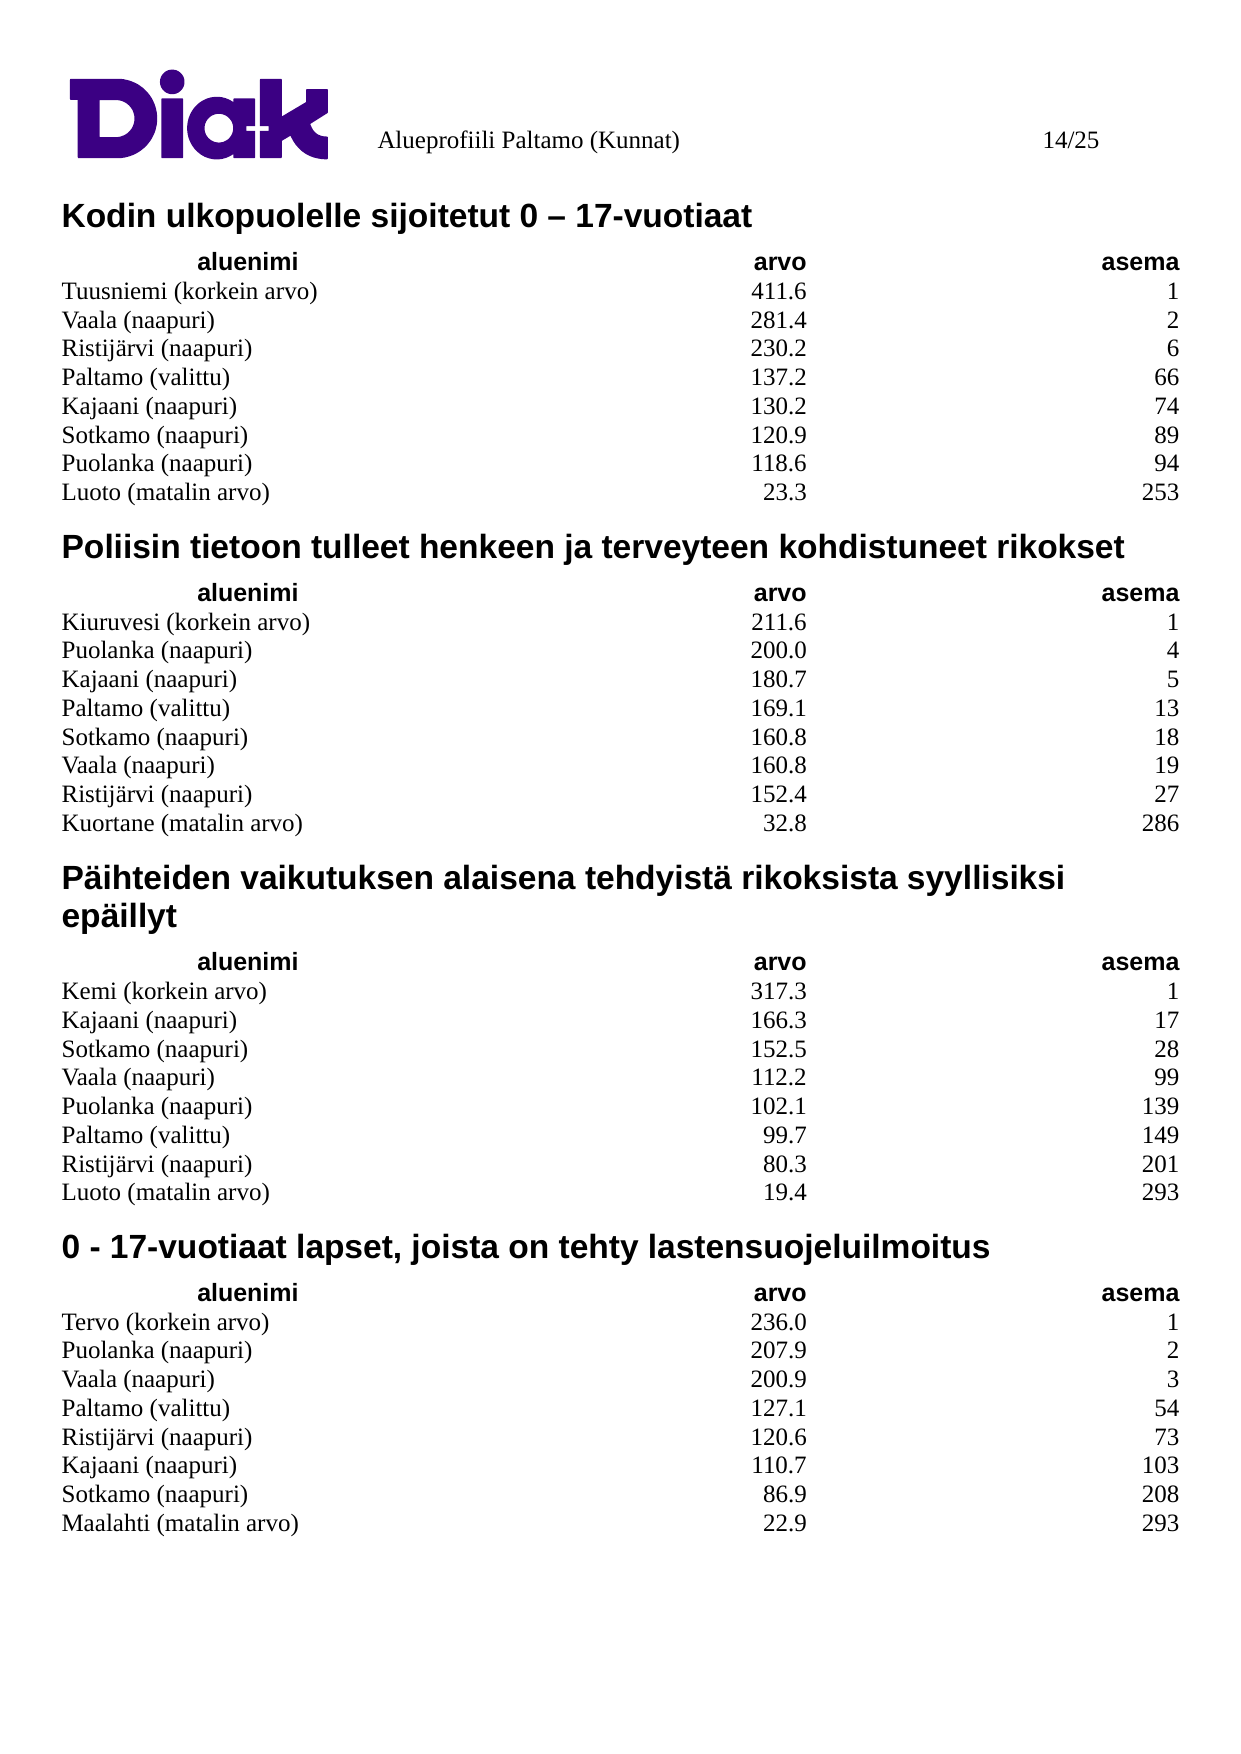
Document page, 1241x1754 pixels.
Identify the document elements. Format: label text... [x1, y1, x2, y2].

table_cell 152.5 [434, 1034, 806, 1062]
table_cell 27 [806, 779, 1179, 808]
table_cell 19.4 [434, 1178, 806, 1206]
table_cell 120.9 [434, 420, 806, 448]
table_cell 66 [806, 362, 1179, 391]
table_cell Ristijärvi (naapuri) [61, 1422, 434, 1451]
table_header arvo [434, 948, 806, 976]
table_cell 201 [806, 1149, 1179, 1177]
table_cell Puolanka (naapuri) [61, 449, 434, 477]
table_cell 80.3 [434, 1149, 806, 1177]
table_cell Tervo (korkein arvo) [61, 1307, 434, 1336]
table_cell 149 [806, 1120, 1179, 1149]
table_header aluenimi [61, 948, 434, 976]
table_cell 73 [806, 1422, 1179, 1451]
table_cell Sotkamo (naapuri) [61, 722, 434, 751]
table_cell Vaala (naapuri) [61, 1063, 434, 1091]
table_cell 94 [806, 449, 1179, 477]
table_header arvo [434, 578, 806, 607]
table_header aluenimi [61, 578, 434, 607]
table_cell 160.8 [434, 751, 806, 779]
table_cell Sotkamo (naapuri) [61, 1034, 434, 1062]
table_cell 293 [806, 1178, 1179, 1206]
table_cell 180.7 [434, 664, 806, 693]
table_cell 281.4 [434, 305, 806, 333]
table_cell Sotkamo (naapuri) [61, 1479, 434, 1508]
table_cell 102.1 [434, 1091, 806, 1120]
table_cell 207.9 [434, 1336, 806, 1364]
table_cell Paltamo (valittu) [61, 693, 434, 722]
table_cell 253 [806, 477, 1179, 506]
table_cell Paltamo (valittu) [61, 1120, 434, 1149]
table_cell 3 [806, 1364, 1179, 1393]
table_cell 166.3 [434, 1005, 806, 1034]
table_cell 137.2 [434, 362, 806, 391]
table_cell Paltamo (valittu) [61, 362, 434, 391]
table_cell Maalahti (matalin arvo) [61, 1508, 434, 1537]
table_cell 1 [806, 276, 1179, 305]
table_cell Vaala (naapuri) [61, 751, 434, 779]
table_cell 19 [806, 751, 1179, 779]
table_cell 5 [806, 664, 1179, 693]
table_cell 74 [806, 391, 1179, 420]
table_cell 230.2 [434, 334, 806, 362]
table_cell 152.4 [434, 779, 806, 808]
subtitle Poliisin tietoon tulleet henkeen ja terveyteen kohdistuneet rikokset [61, 527, 1179, 566]
table_cell 99 [806, 1063, 1179, 1091]
table_cell 130.2 [434, 391, 806, 420]
table_cell 236.0 [434, 1307, 806, 1336]
table_cell 17 [806, 1005, 1179, 1034]
table_cell Vaala (naapuri) [61, 1364, 434, 1393]
table_cell 54 [806, 1393, 1179, 1422]
table_cell Kajaani (naapuri) [61, 1005, 434, 1034]
table_cell Paltamo (valittu) [61, 1393, 434, 1422]
table_cell 32.8 [434, 808, 806, 837]
subtitle Päihteiden vaikutuksen alaisena tehdyistä rikoksista syyllisiksi epäillyt [61, 858, 1179, 935]
table_cell 4 [806, 636, 1179, 664]
table_header asema [806, 948, 1179, 976]
table_cell Kajaani (naapuri) [61, 664, 434, 693]
table_cell 317.3 [434, 976, 806, 1005]
table_cell 23.3 [434, 477, 806, 506]
table_cell 139 [806, 1091, 1179, 1120]
table_cell Kiuruvesi (korkein arvo) [61, 607, 434, 636]
table_cell Puolanka (naapuri) [61, 1336, 434, 1364]
table_cell 200.9 [434, 1364, 806, 1393]
table_cell 208 [806, 1479, 1179, 1508]
table_header arvo [434, 247, 806, 276]
table_cell Vaala (naapuri) [61, 305, 434, 333]
table_cell 1 [806, 976, 1179, 1005]
table_cell Kajaani (naapuri) [61, 391, 434, 420]
table_cell 1 [806, 607, 1179, 636]
table_header arvo [434, 1278, 806, 1307]
table_cell 286 [806, 808, 1179, 837]
table_cell 200.0 [434, 636, 806, 664]
table_cell 13 [806, 693, 1179, 722]
table_header aluenimi [61, 1278, 434, 1307]
table_cell 211.6 [434, 607, 806, 636]
table_cell 99.7 [434, 1120, 806, 1149]
table_cell 127.1 [434, 1393, 806, 1422]
table_cell 6 [806, 334, 1179, 362]
table_cell 112.2 [434, 1063, 806, 1091]
table_cell Ristijärvi (naapuri) [61, 334, 434, 362]
table_cell Kemi (korkein arvo) [61, 976, 434, 1005]
table_cell 118.6 [434, 449, 806, 477]
table_cell Ristijärvi (naapuri) [61, 779, 434, 808]
table_cell Luoto (matalin arvo) [61, 1178, 434, 1206]
table_cell Tuusniemi (korkein arvo) [61, 276, 434, 305]
table_cell 293 [806, 1508, 1179, 1537]
table_cell 120.6 [434, 1422, 806, 1451]
table_cell 89 [806, 420, 1179, 448]
table_header asema [806, 247, 1179, 276]
table_cell Kuortane (matalin arvo) [61, 808, 434, 837]
table_cell Luoto (matalin arvo) [61, 477, 434, 506]
table_cell Ristijärvi (naapuri) [61, 1149, 434, 1177]
table_cell 22.9 [434, 1508, 806, 1537]
table_header asema [806, 1278, 1179, 1307]
table_cell 1 [806, 1307, 1179, 1336]
table_cell 2 [806, 1336, 1179, 1364]
table_cell 169.1 [434, 693, 806, 722]
table_cell Puolanka (naapuri) [61, 636, 434, 664]
table_cell 103 [806, 1451, 1179, 1479]
table_cell 411.6 [434, 276, 806, 305]
table_cell 86.9 [434, 1479, 806, 1508]
table_cell 18 [806, 722, 1179, 751]
table_header asema [806, 578, 1179, 607]
table_cell Kajaani (naapuri) [61, 1451, 434, 1479]
table_cell 2 [806, 305, 1179, 333]
subtitle Kodin ulkopuolelle sijoitetut 0 – 17-vuotiaat [61, 196, 1179, 235]
subtitle 0 - 17-vuotiaat lapset, joista on tehty lastensuojeluilmoitus [61, 1227, 1179, 1266]
table_cell Sotkamo (naapuri) [61, 420, 434, 448]
table_cell 160.8 [434, 722, 806, 751]
table_cell Puolanka (naapuri) [61, 1091, 434, 1120]
table_cell 110.7 [434, 1451, 806, 1479]
table_header aluenimi [61, 247, 434, 276]
table_cell 28 [806, 1034, 1179, 1062]
